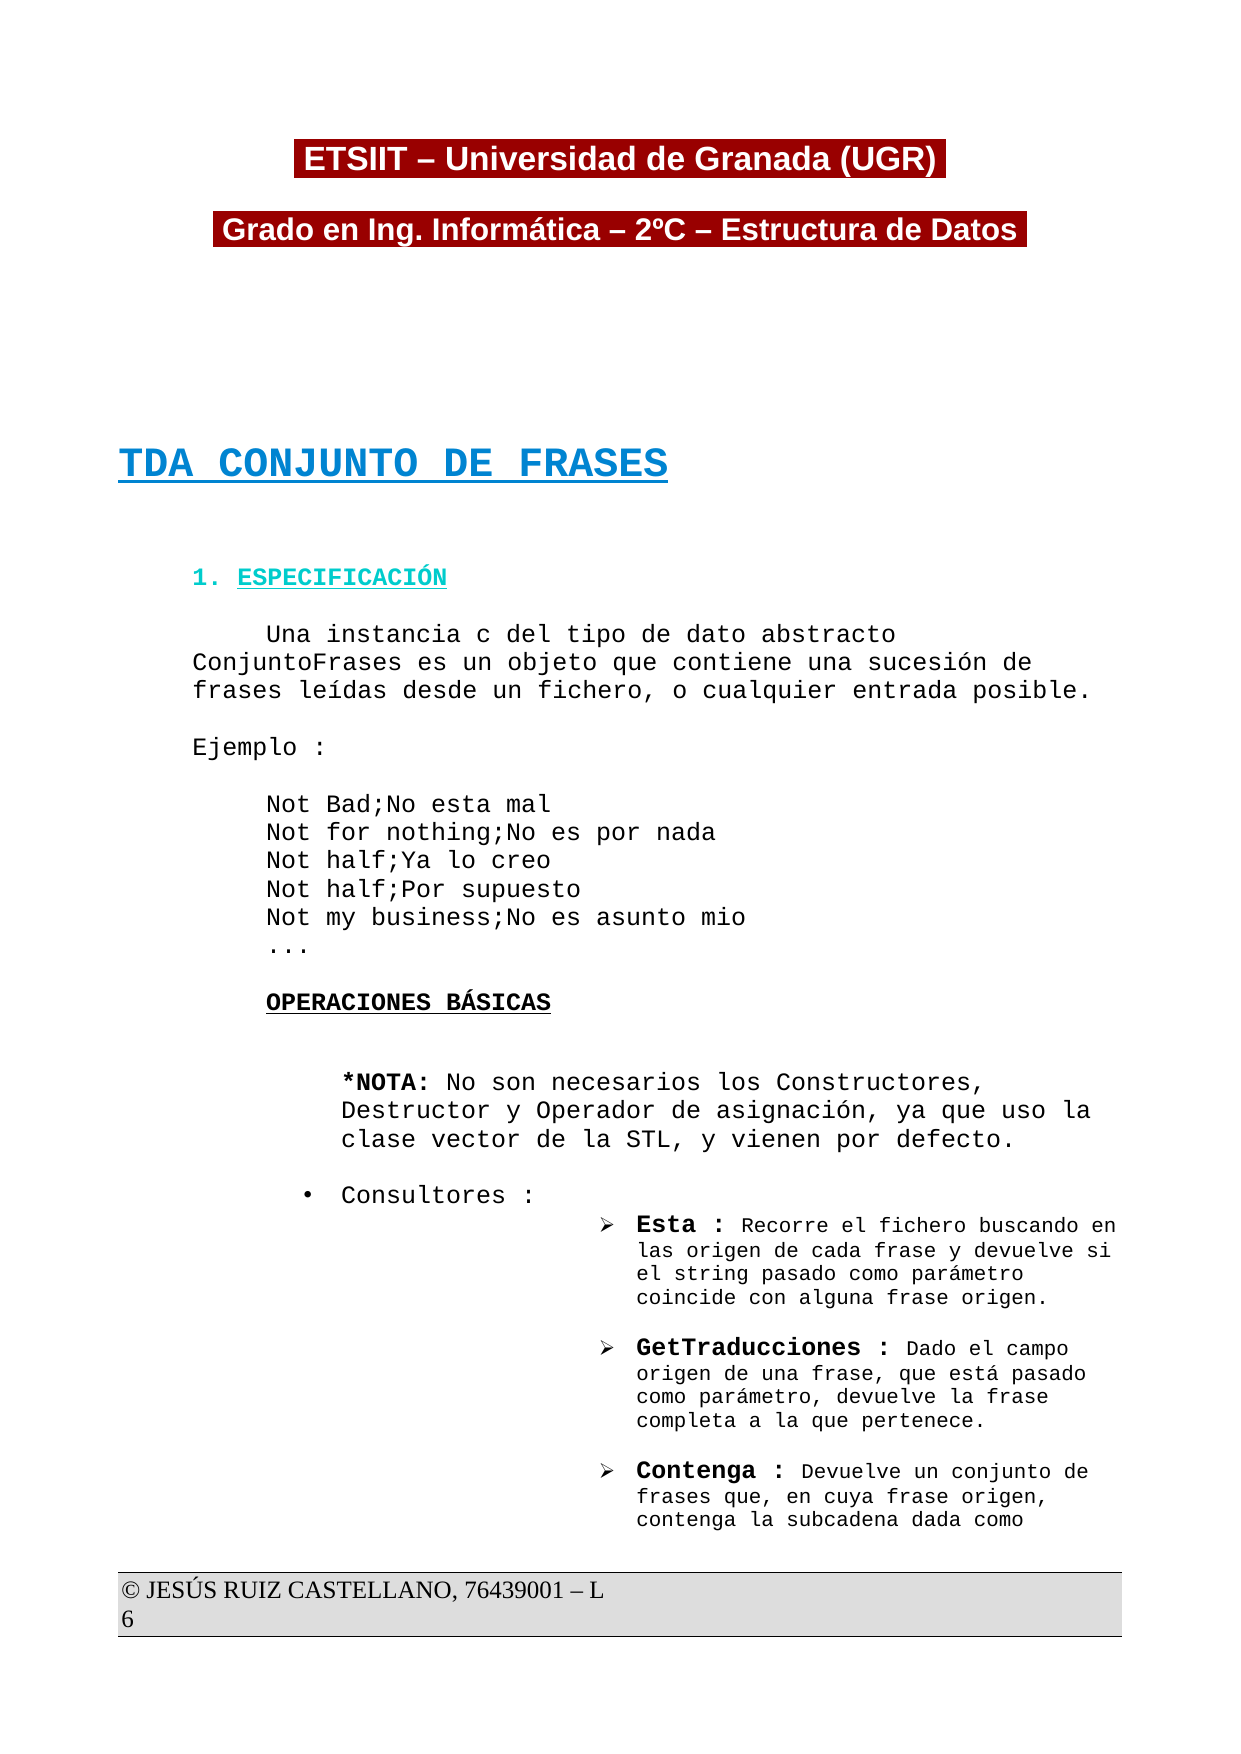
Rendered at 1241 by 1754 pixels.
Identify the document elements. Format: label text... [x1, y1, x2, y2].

text Not Bad;No esta mal [118, 791, 1122, 819]
text OPERACIONES BÁSICAS [118, 989, 1122, 1018]
text Una instancia c del tipo de dato abstracto [118, 621, 1122, 649]
text ... [118, 933, 1122, 961]
list Consultores : [303, 1183, 1122, 1211]
list Contenga : Devuelve un conjunto de frases que, en cuya frase origen, contenga la subcadena dada como [599, 1457, 1122, 1533]
text Ejemplo : [118, 734, 1122, 763]
text Not half;Por supuesto [118, 876, 1122, 904]
text 1. ESPECIFICACIÓN [118, 564, 1122, 593]
text TDA CONJUNTO DE FRASES [118, 442, 1122, 489]
text Not half;Ya lo creo [118, 848, 1122, 876]
text ConjuntoFrases es un objeto que contiene una sucesión de [118, 649, 1122, 678]
text Not for nothing;No es por nada [118, 819, 1122, 848]
list Esta : Recorre el fichero buscando en las origen de cada frase y devuelve si el string pasado como parámetro coincide con alguna frase origen. [599, 1211, 1122, 1311]
text frases leídas desde un fichero, o cualquier entrada posible. [118, 678, 1122, 706]
list GetTraducciones : Dado el campo origen de una frase, que está pasado como parámetro, devuelve la frase completa a la que pertenece. [599, 1334, 1122, 1434]
text Not my business;No es asunto mio [118, 904, 1122, 933]
list *NOTA: No son necesarios los Constructores, Destructor y Operador de asignación, ya que uso la clase vector de la STL, y vienen por defecto. [303, 1070, 1122, 1155]
